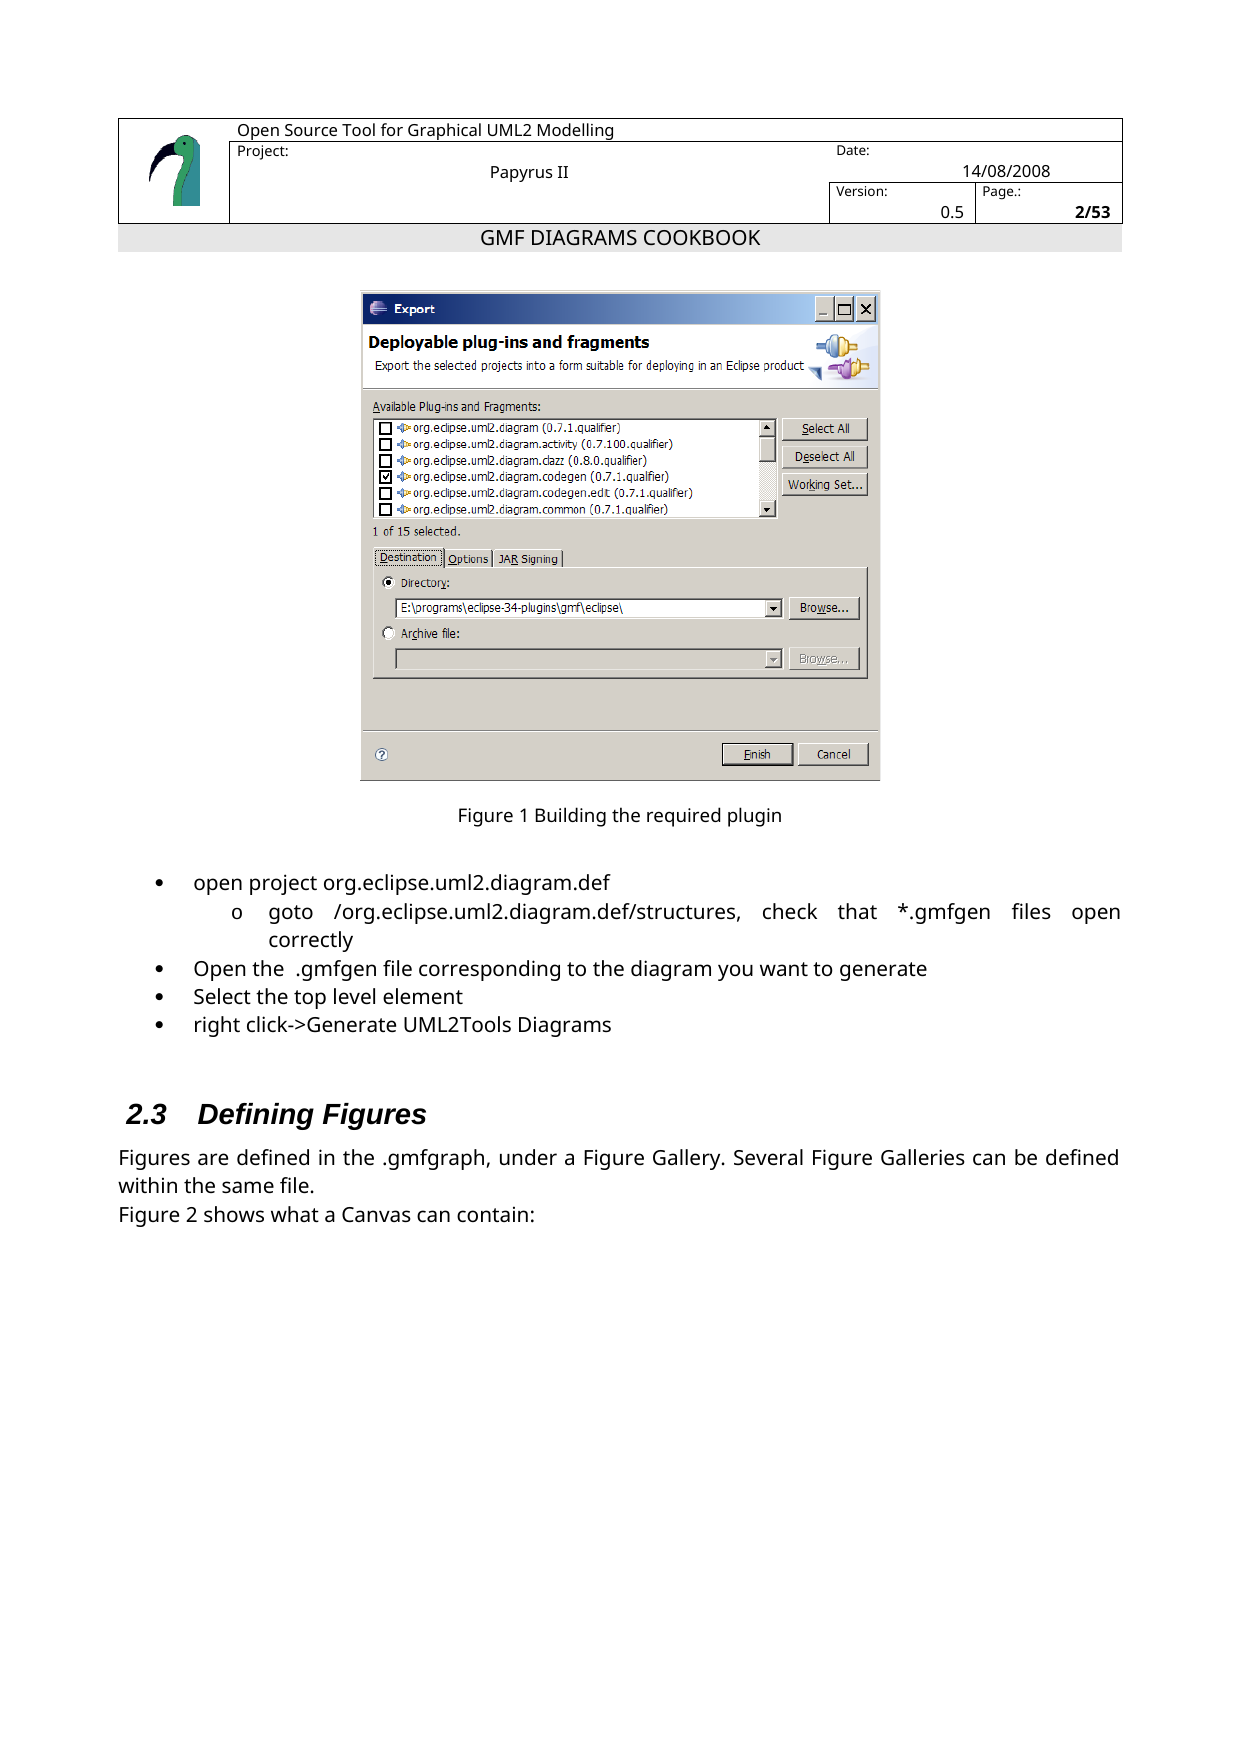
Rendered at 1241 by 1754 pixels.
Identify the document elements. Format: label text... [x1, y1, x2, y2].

picture [147, 133, 201, 209]
text Figure 1 Building the required plugin [118, 802, 1122, 827]
list open project org.eclipse.uml2.diagram.def [156, 868, 1122, 897]
text Figures are defined in the .gmfgraph, under a Figure Gallery. Several Figure Galleries can be defined within the same file. [118, 1143, 1122, 1200]
picture [360, 290, 881, 781]
subtitle Defining Figures [118, 1098, 1122, 1131]
list goto /org.eclipse.uml2.diagram.def/structures, check that *.gmfgen files open correctly [231, 897, 1122, 954]
list Open the .gmfgen file corresponding to the diagram you want to generate [156, 954, 1122, 982]
text Figure 2 shows what a Canvas can contain: [118, 1200, 1122, 1228]
list right click->Generate UML2Tools Diagrams [156, 1011, 1122, 1039]
list Select the top level element [156, 982, 1122, 1011]
